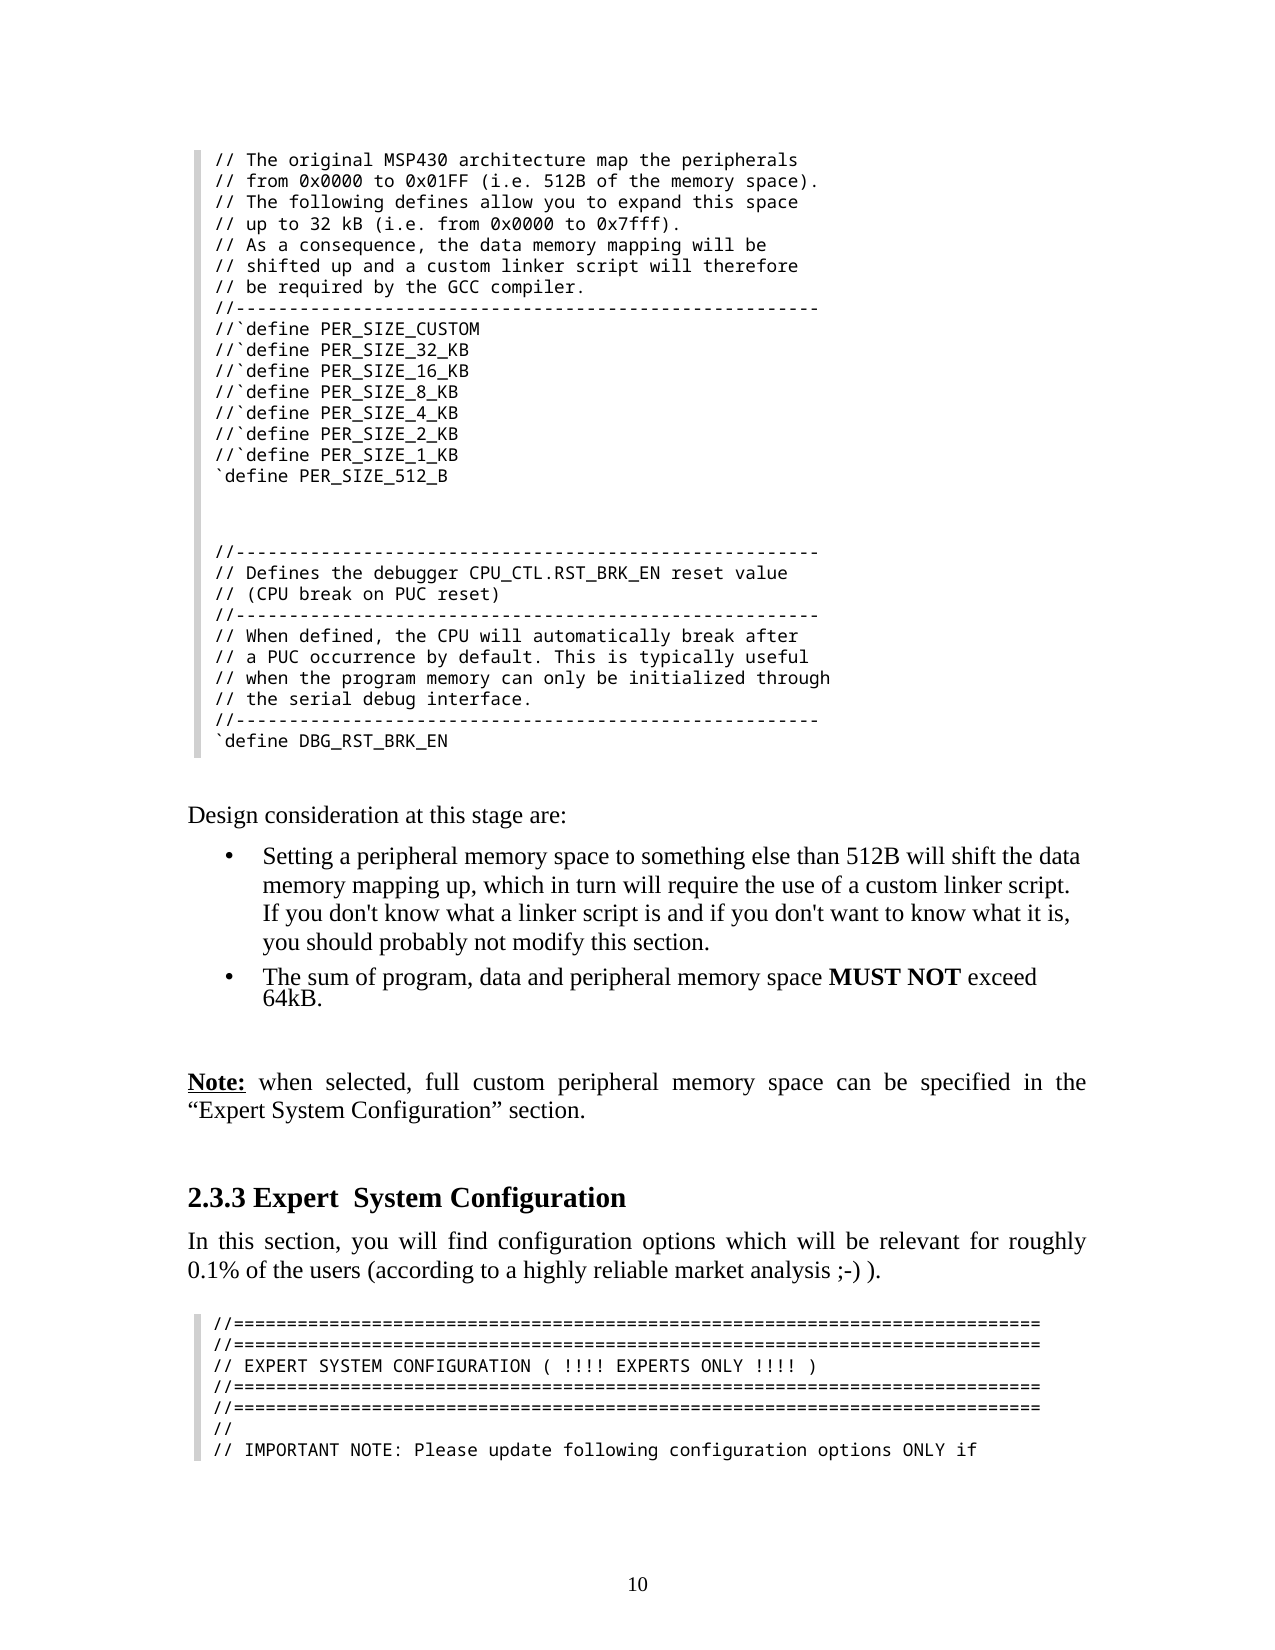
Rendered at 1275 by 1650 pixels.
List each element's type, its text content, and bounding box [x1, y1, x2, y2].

table_header [187, 150, 194, 758]
text In this section, you will find configuration options which will be relevant for roughly 0.1% of the users (according to a highly reliable market analysis ;-) ). [187, 1226, 1088, 1284]
list Setting a peripheral memory space to something else than 512B will shift the data memory mapping up, which in turn will require the use of a custom linker script. If you don't know what a linker script is and if you don't want to know what it is, you should probably not modify this section. [225, 841, 1088, 956]
table_header [194, 1314, 201, 1461]
table_header //============================================================================ //============================================================================ // EXPERT SYSTEM CONFIGURATION ( !!!! EXPERTS ONLY !!!! ) //============================================================================ //============================================================================ // // IMPORTANT NOTE: Please update following configuration options ONLY if [212, 1314, 1275, 1461]
table_header [201, 1314, 212, 1461]
table_header [194, 150, 201, 758]
text 2.3.3 Expert System Configuration [187, 1180, 1088, 1214]
text Design consideration at this stage are: [187, 800, 1088, 828]
text Note: when selected, full custom peripheral memory space can be specified in the “Expert System Configuration” section. [187, 1067, 1088, 1124]
table_header [201, 150, 214, 758]
table_header [187, 1314, 194, 1461]
list The sum of program, data and peripheral memory space MUST NOT exceed 64kB. [225, 968, 1088, 1011]
table_header // The original MSP430 architecture map the peripherals // from 0x0000 to 0x01FF (i.e. 512B of the memory space). // The following defines allow you to expand this space // up to 32 kB (i.e. from 0x0000 to 0x7fff). // As a consequence, the data memory mapping will be // shifted up and a custom linker script will therefore // be required by the GCC compiler. //------------------------------------------------------- //`define PER_SIZE_CUSTOM //`define PER_SIZE_32_KB //`define PER_SIZE_16_KB //`define PER_SIZE_8_KB //`define PER_SIZE_4_KB //`define PER_SIZE_2_KB //`define PER_SIZE_1_KB `define PER_SIZE_512_B //------------------------------------------------------- // Defines the debugger CPU_CTL.RST_BRK_EN reset value // (CPU break on PUC reset) //------------------------------------------------------- // When defined, the CPU will automatically break after // a PUC occurrence by default. This is typically useful // when the program memory can only be initialized through // the serial debug interface. //------------------------------------------------------- `define DBG_RST_BRK_EN [214, 150, 1275, 758]
